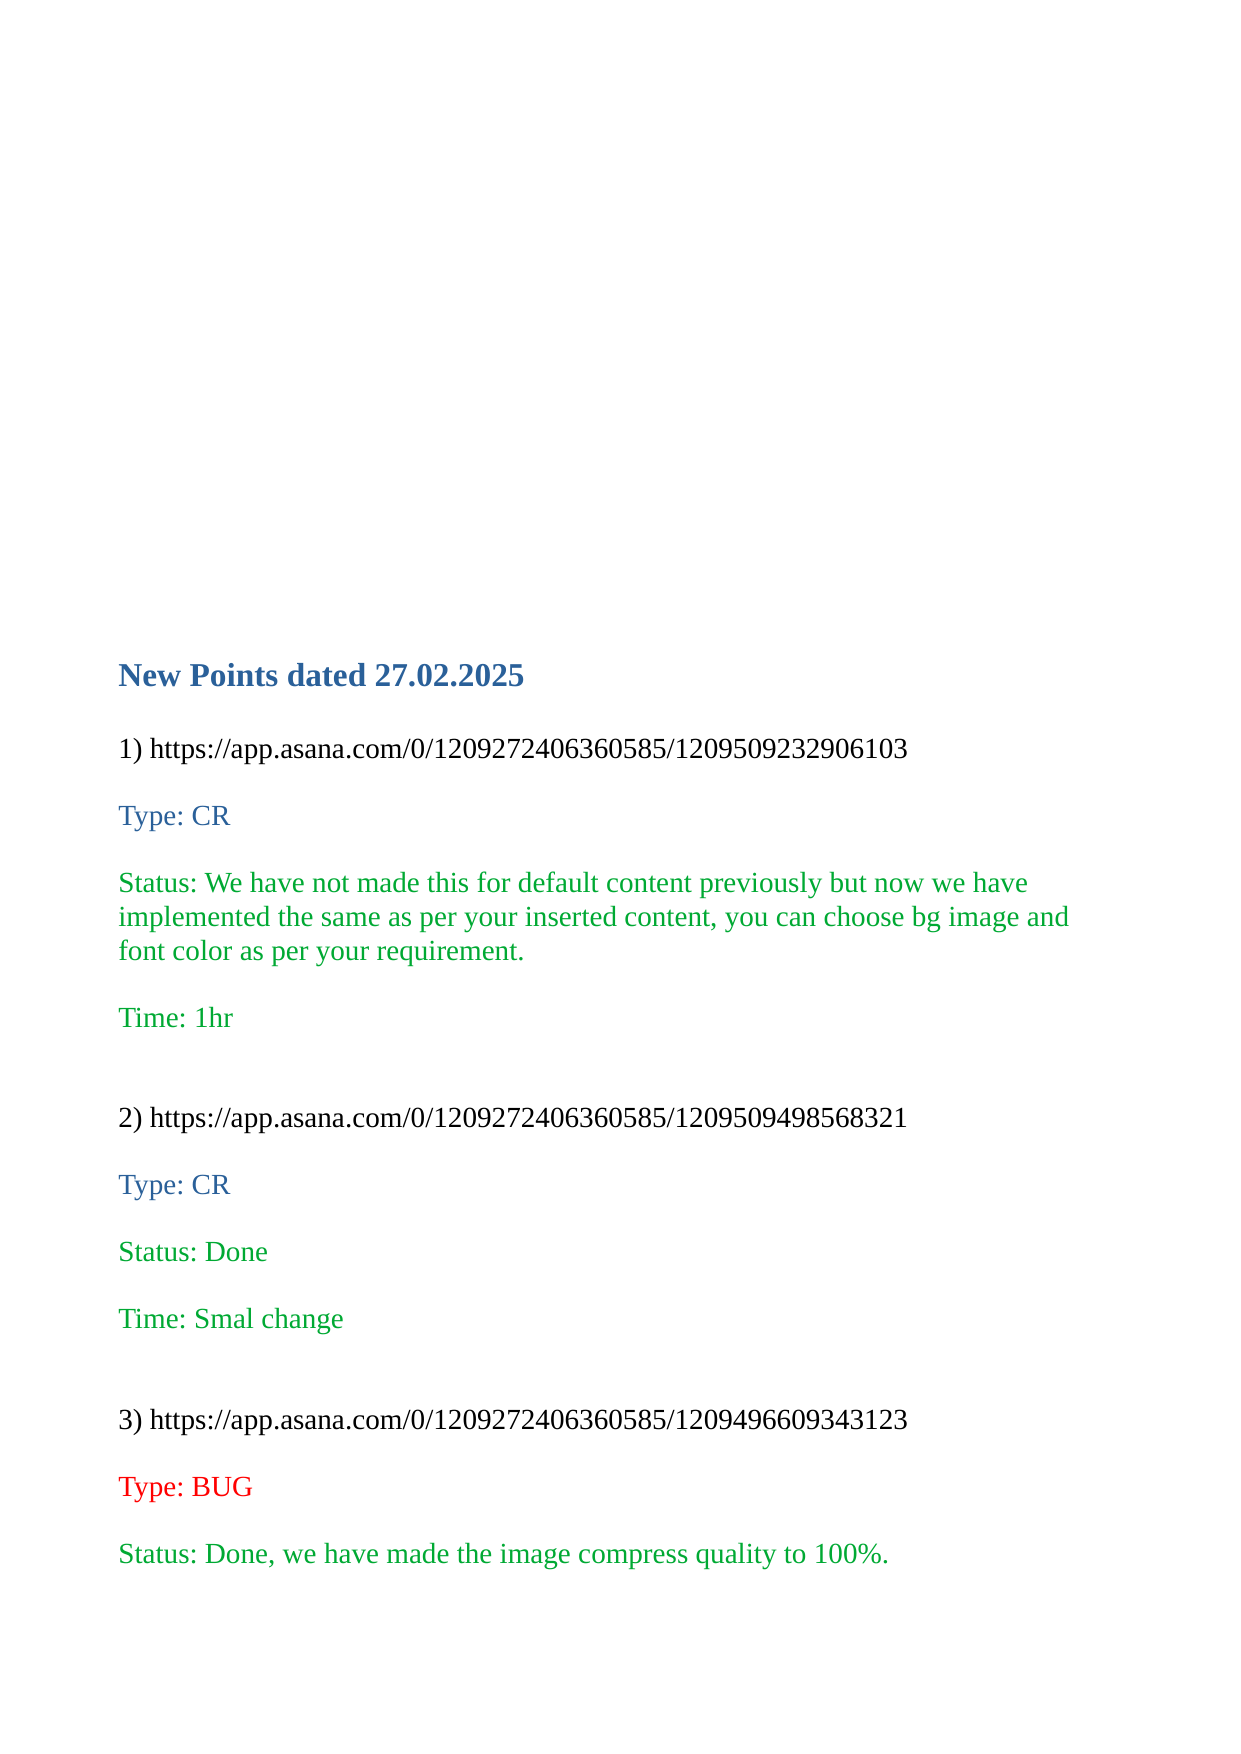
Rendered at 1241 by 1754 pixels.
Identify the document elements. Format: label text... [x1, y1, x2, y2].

text Status: Done, we have made the image compress quality to 100%. [118, 1536, 1122, 1570]
text Status: Done [118, 1234, 1122, 1268]
text New Points dated 27.02.2025 [118, 655, 1122, 693]
text Type: CR [118, 798, 1122, 832]
text Type: CR [118, 1167, 1122, 1201]
text Status: We have not made this for default content previously but now we have implemented the same as per your inserted content, you can choose bg image and font color as per your requirement. [118, 866, 1122, 966]
text 2) https://app.asana.com/0/1209272406360585/1209509498568321 [118, 1100, 1122, 1134]
text 1) https://app.asana.com/0/1209272406360585/1209509232906103 [118, 731, 1122, 765]
text Type: BUG [118, 1469, 1122, 1503]
text 3) https://app.asana.com/0/1209272406360585/1209496609343123 [118, 1402, 1122, 1436]
text Time: Smal change [118, 1302, 1122, 1335]
text Time: 1hr [118, 1000, 1122, 1033]
